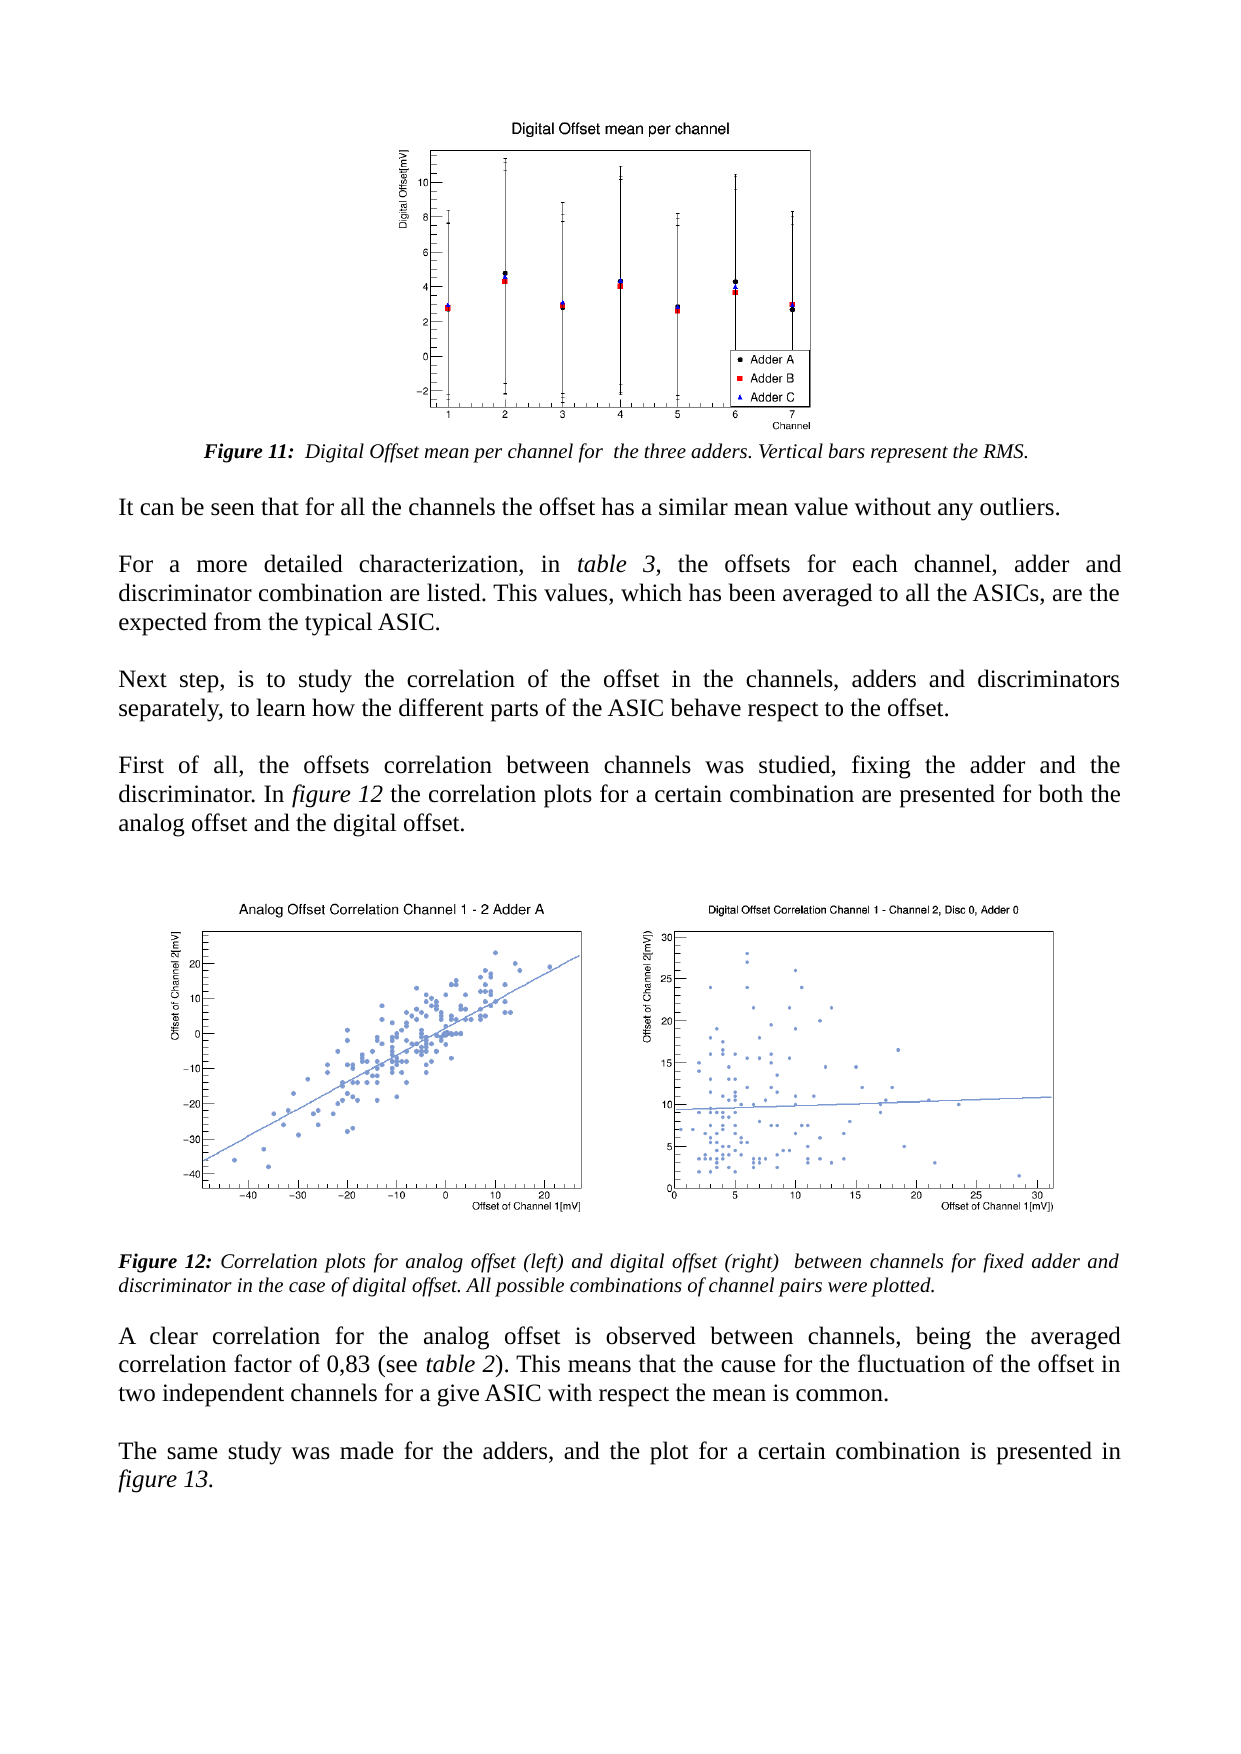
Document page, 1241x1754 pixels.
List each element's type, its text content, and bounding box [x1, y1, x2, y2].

text It can be seen that for all the channels the offset has a similar mean value without any outliers. [118, 492, 1122, 520]
picture [383, 118, 857, 439]
text First of all, the offsets correlation between channels was studied, fixing the adder and the discriminator. In figure 12 the correlation plots for a certain combination are presented for both the analog offset and the digital offset. [118, 750, 1122, 837]
text For a more detailed characterization, in table 3, the offsets for each channel, adder and discriminator combination are listed. This values, which has been averaged to all the ASICs, are the expected from the typical ASIC. [118, 549, 1122, 635]
text A clear correlation for the analog offset is observed between channels, being the averaged correlation factor of 0,83 (see table 2). This means that the cause for the fluctuation of the offset in two independent channels for a give ASIC with respect the mean is common. [118, 1321, 1122, 1407]
text Figure 12: Correlation plots for analog offset (left) and digital offset (right) between channels for fixed adder and discriminator in the case of digital offset. All possible combinations of channel pairs were plotted. [118, 1248, 1122, 1297]
text Next step, is to study the correlation of the offset in the channels, adders and discriminators separately, to learn how the different parts of the ASIC behave respect to the offset. [118, 664, 1122, 722]
text Figure 11: Digital Offset mean per channel for the three adders. Vertical bars represent the RMS. [118, 118, 1122, 463]
text The same study was made for the adders, and the plot for a certain combination is presented in figure 13. [118, 1436, 1122, 1493]
picture [155, 899, 1100, 1220]
